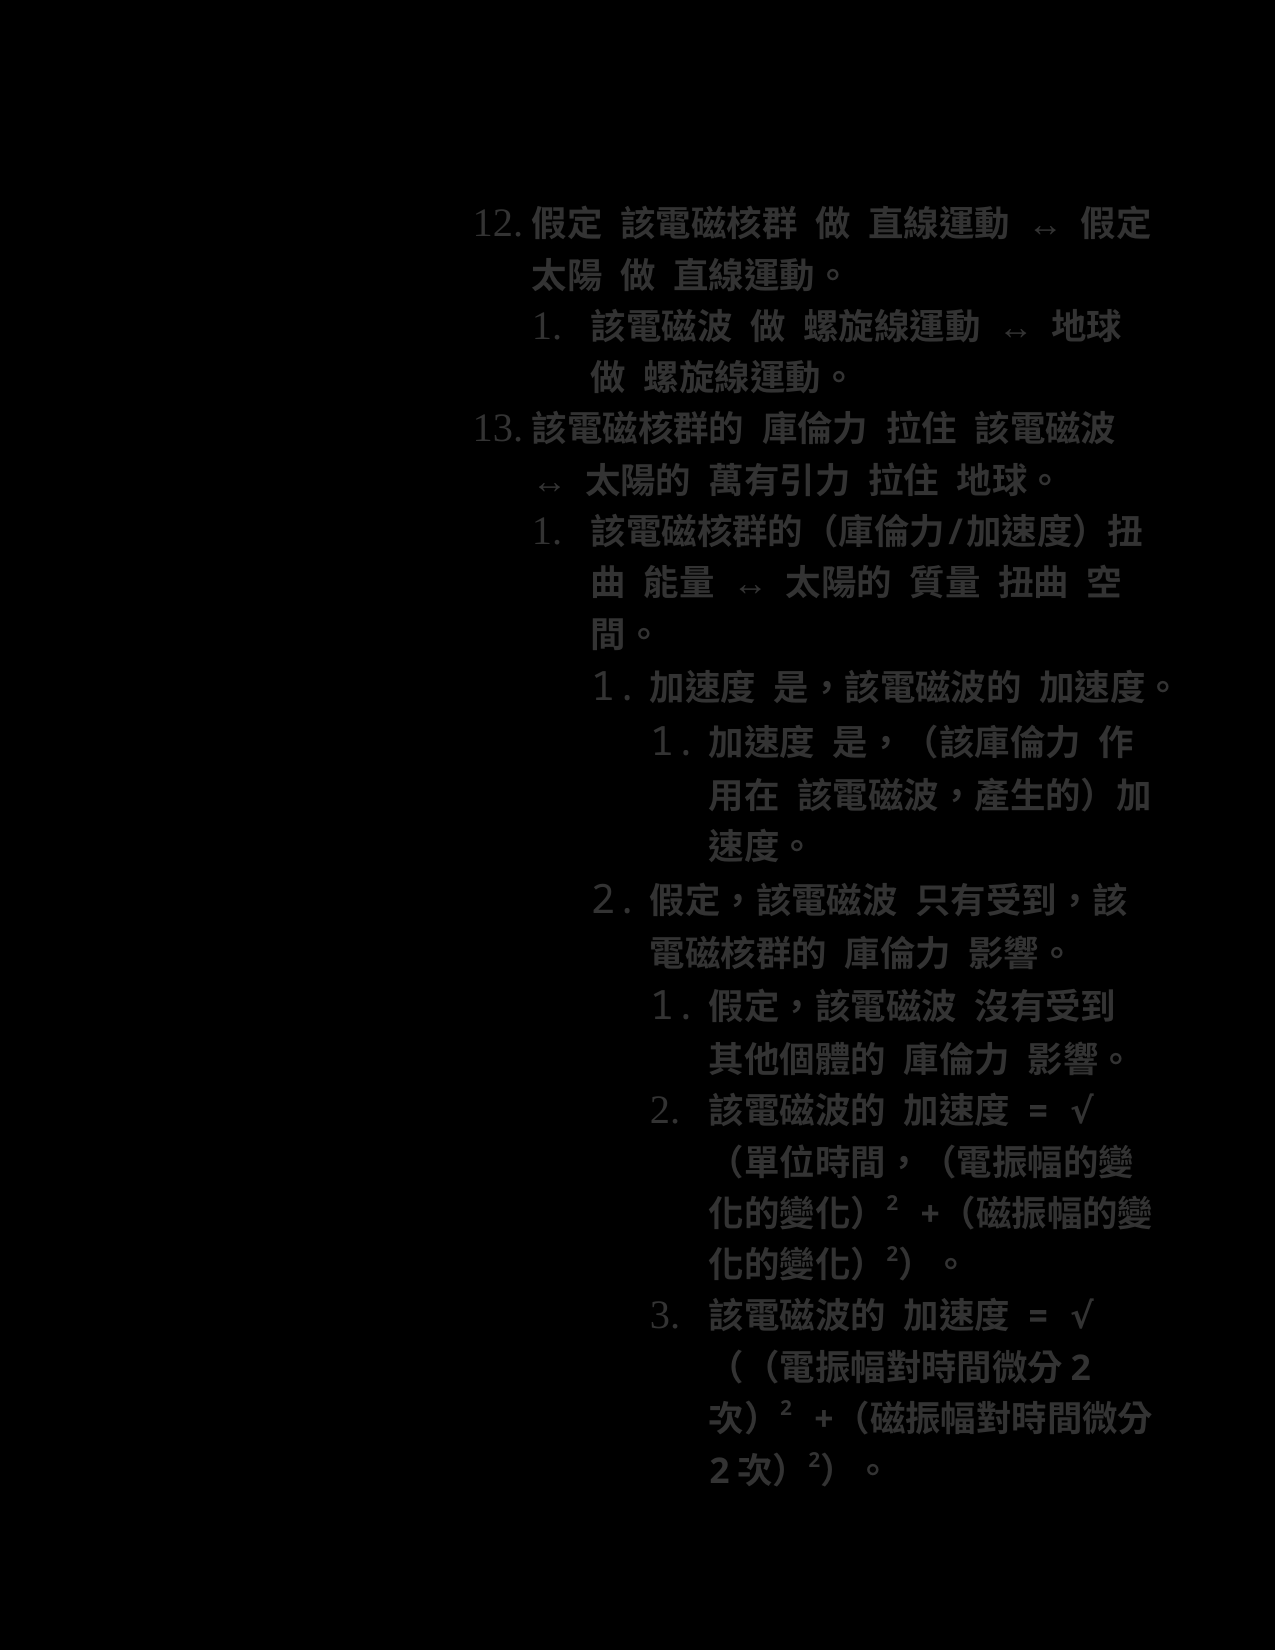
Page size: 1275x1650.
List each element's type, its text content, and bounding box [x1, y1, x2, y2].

list 假定，該電磁波 沒有受到 其他個體的 庫倫力 影響。 [649, 976, 1157, 1083]
list 假定，該電磁波 只有受到，該電磁核群的 庫倫力 影響。 [591, 870, 1157, 976]
list 假定 該電磁核群 做 直線運動 ↔ 假定 太陽 做 直線運動。 [472, 196, 1157, 298]
list 加速度 是，該電磁波的 加速度。 [591, 657, 1157, 712]
list 該電磁核群的 庫倫力 拉住 該電磁波 ↔ 太陽的 萬有引力 拉住 地球。 [472, 401, 1157, 503]
list 加速度 是，（該庫倫力 作用在 該電磁波，產生的）加速度。 [649, 712, 1157, 870]
list 該電磁波的 加速度 = √（（電振幅對時間微分2次）2 +（磁振幅對時間微分2次）2）。 [649, 1288, 1157, 1493]
list 該電磁波 做 螺旋線運動 ↔ 地球 做 螺旋線運動。 [532, 298, 1157, 401]
list 該電磁核群的（庫倫力/加速度）扭曲 能量 ↔ 太陽的 質量 扭曲 空間。 [532, 503, 1157, 657]
list 該電磁波的 加速度 = √（單位時間，（電振幅的變化的變化）2 +（磁振幅的變化的變化）2）。 [649, 1083, 1157, 1288]
